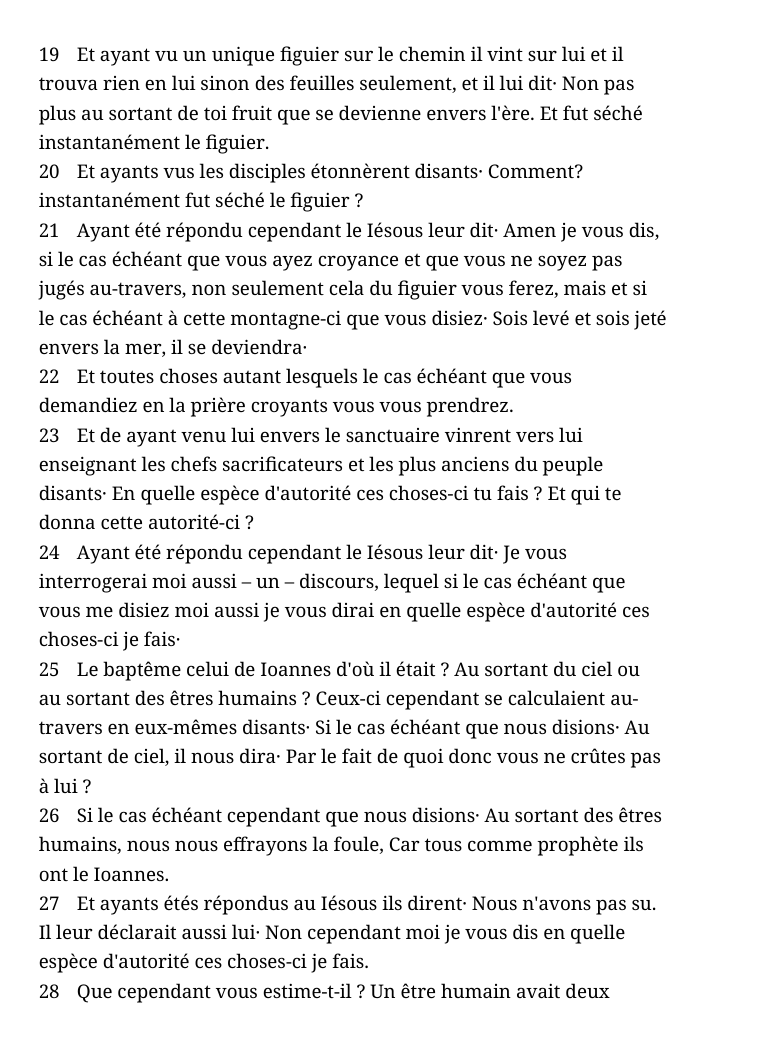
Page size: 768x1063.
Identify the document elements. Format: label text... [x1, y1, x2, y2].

text 19 Et ayant vu un unique figuier sur le chemin il vint sur lui et il trouva rien en lui sinon des feuilles seulement, et il lui dit· Non pas plus au sortant de toi fruit que se devienne envers l'ère. Et fut séché instantanément le figuier. 20 Et ayants vus les disciples étonnèrent disants· Comment? instantanément fut séché le figuier ? 21 Ayant été répondu cependant le Iésous leur dit· Amen je vous dis, si le cas échéant que vous ayez croyance et que vous ne soyez pas jugés au-travers, non seulement cela du figuier vous ferez, mais et si le cas échéant à cette montagne-ci que vous disiez· Sois levé et sois jeté envers la mer, il se deviendra· 22 Et toutes choses autant lesquels le cas échéant que vous demandiez en la prière croyants vous vous prendrez. 23 Et de ayant venu lui envers le sanctuaire vinrent vers lui enseignant les chefs sacrificateurs et les plus anciens du peuple disants· En quelle espèce d'autorité ces choses-ci tu fais ? Et qui te donna cette autorité-ci ? 24 Ayant été répondu cependant le Iésous leur dit· Je vous interrogerai moi aussi – un – discours, lequel si le cas échéant que vous me disiez moi aussi je vous dirai en quelle espèce d'autorité ces choses-ci je fais· 25 Le baptême celui de Ioannes d'où il était ? Au sortant du ciel ou au sortant des êtres humains ? Ceux-ci cependant se calculaient au-travers en eux-mêmes disants· Si le cas échéant que nous disions· Au sortant de ciel, il nous dira· Par le fait de quoi donc vous ne crûtes pas à lui ? 26 Si le cas échéant cependant que nous disions· Au sortant des êtres humains, nous nous effrayons la foule, Car tous comme prophète ils ont le Ioannes. 27 Et ayants étés répondus au Iésous ils dirent· Nous n'avons pas su. Il leur déclarait aussi lui· Non cependant moi je vous dis en quelle espèce d'autorité ces choses-ci je fais. 28 Que cependant vous estime-t-il ? Un être humain avait deux [38, 41, 667, 1003]
